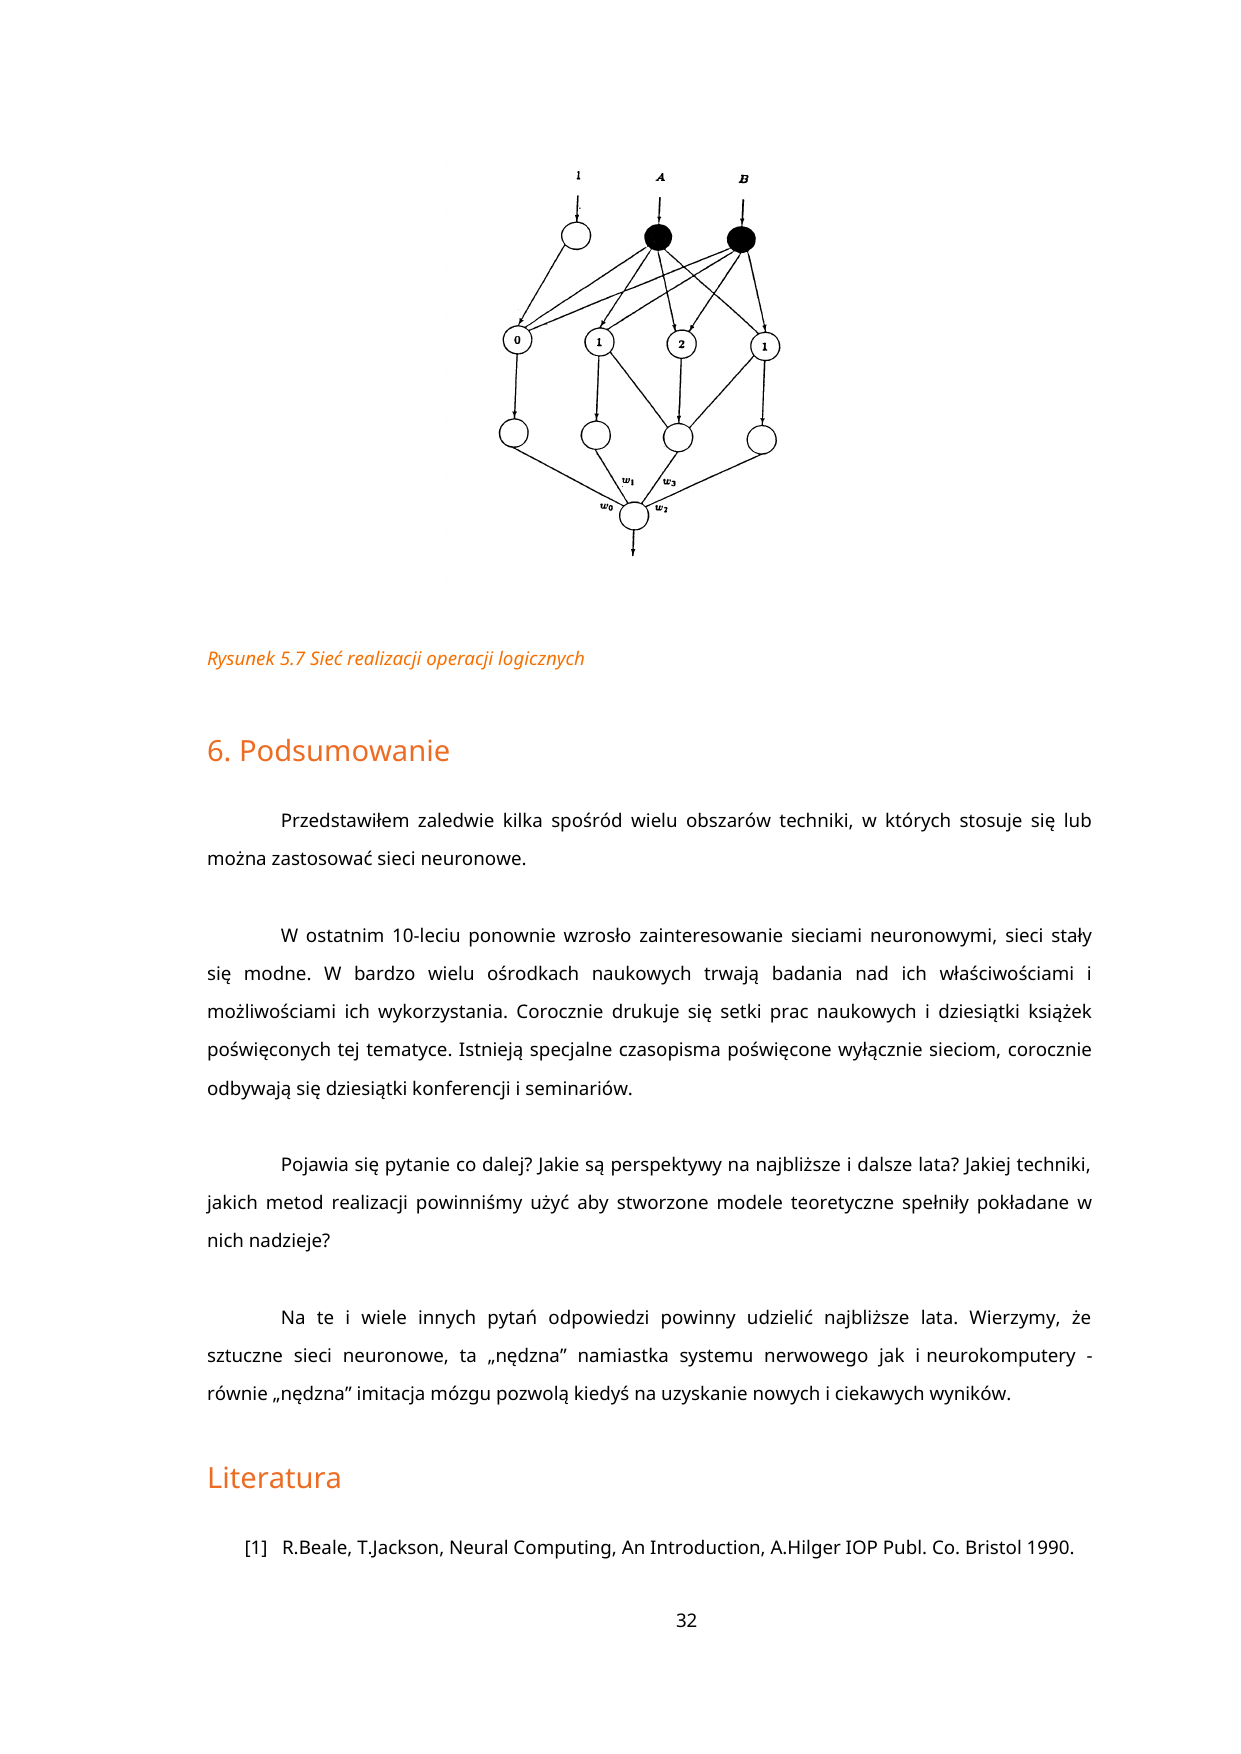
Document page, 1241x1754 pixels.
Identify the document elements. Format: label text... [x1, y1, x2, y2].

picture [443, 160, 802, 595]
subtitle 6. Podsumowanie [207, 730, 1092, 770]
subtitle Literatura [207, 1457, 1092, 1497]
text Na te i wiele innych pytań odpowiedzi powinny udzielić najbliższe lata. Wierzymy, że sztuczne sieci neuronowe, ta „nędzna” namiastka systemu nerwowego jak i neurokomputery - równie „nędzna” imitacja mózgu pozwolą kiedyś na uzyskanie nowych i ciekawych wyników. [207, 1304, 1092, 1406]
text W ostatnim 10-leciu ponownie wzrosło zainteresowanie sieciami neuronowymi, sieci stały się modne. W bardzo wielu ośrodkach naukowych trwają badania nad ich właściwościami i możliwościami ich wykorzystania. Corocznie drukuje się setki prac naukowych i dziesiątki książek poświęconych tej tematyce. Istnieją specjalne czasopisma poświęcone wyłącznie sieciom, corocznie odbywają się dziesiątki konferencji i seminariów. [207, 922, 1092, 1100]
text Rysunek 5.7 Sieć realizacji operacji logicznych [207, 646, 1092, 671]
text Pojawia się pytanie co dalej? Jakie są perspektywy na najbliższe i dalsze lata? Jakiej techniki, jakich metod realizacji powinniśmy użyć aby stworzone modele teoretyczne spełniły pokładane w nich nadzieje? [207, 1151, 1092, 1253]
list R.Beale, T.Jackson, Neural Computing, An Introduction, A.Hilger IOP Publ. Co. Bristol 1990. [244, 1534, 1092, 1560]
text Przedstawiłem zaledwie kilka spośród wielu obszarów techniki, w których stosuje się lub można zastosować sieci neuronowe. [207, 807, 1092, 871]
